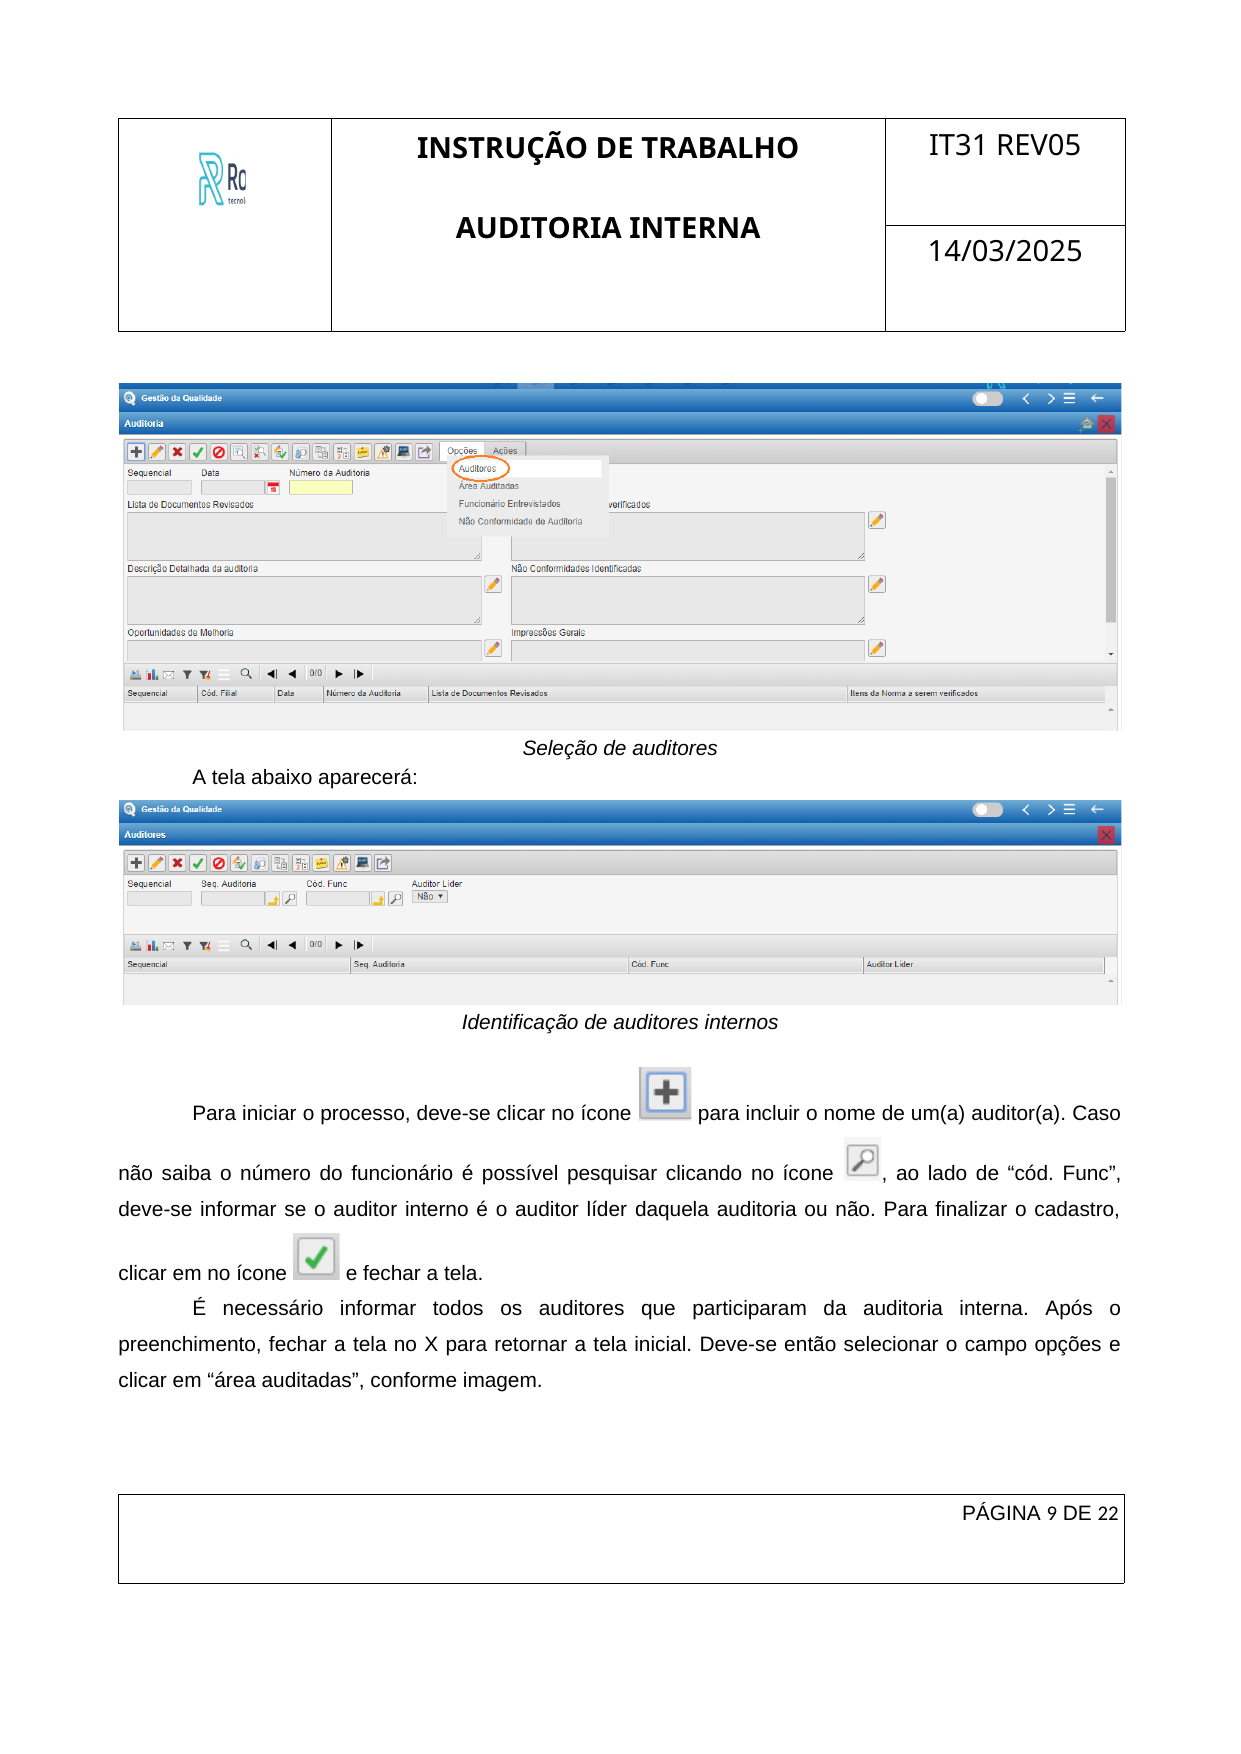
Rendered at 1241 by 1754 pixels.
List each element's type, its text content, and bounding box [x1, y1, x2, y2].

picture [197, 146, 246, 211]
picture [119, 383, 1122, 731]
picture [293, 1233, 340, 1280]
text É necessário informar todos os auditores que participaram da auditoria interna. Após o preenchimento, fechar a tela no X para retornar a tela inicial. Deve-se então selecionar o campo opções e clicar em “área auditadas”, conforme imagem. [118, 1296, 1122, 1392]
text Identificação de auditores internos [118, 1010, 1122, 1034]
picture [638, 1067, 692, 1121]
picture [844, 1137, 882, 1181]
text Para iniciar o processo, deve-se clicar no ícone para incluir o nome de um(a) auditor(a). Caso não saiba o número do funcionário é possível pesquisar clicando no ícone , ao lado de “cód. Func”, deve-se informar se o auditor interno é o auditor líder daquela auditoria ou não. Para finalizar o cadastro, clicar em no ícone e fechar a tela. [118, 1067, 1122, 1284]
text Seleção de auditores [118, 736, 1122, 760]
picture [119, 800, 1122, 1005]
text A tela abaixo aparecerá: [118, 764, 1122, 788]
